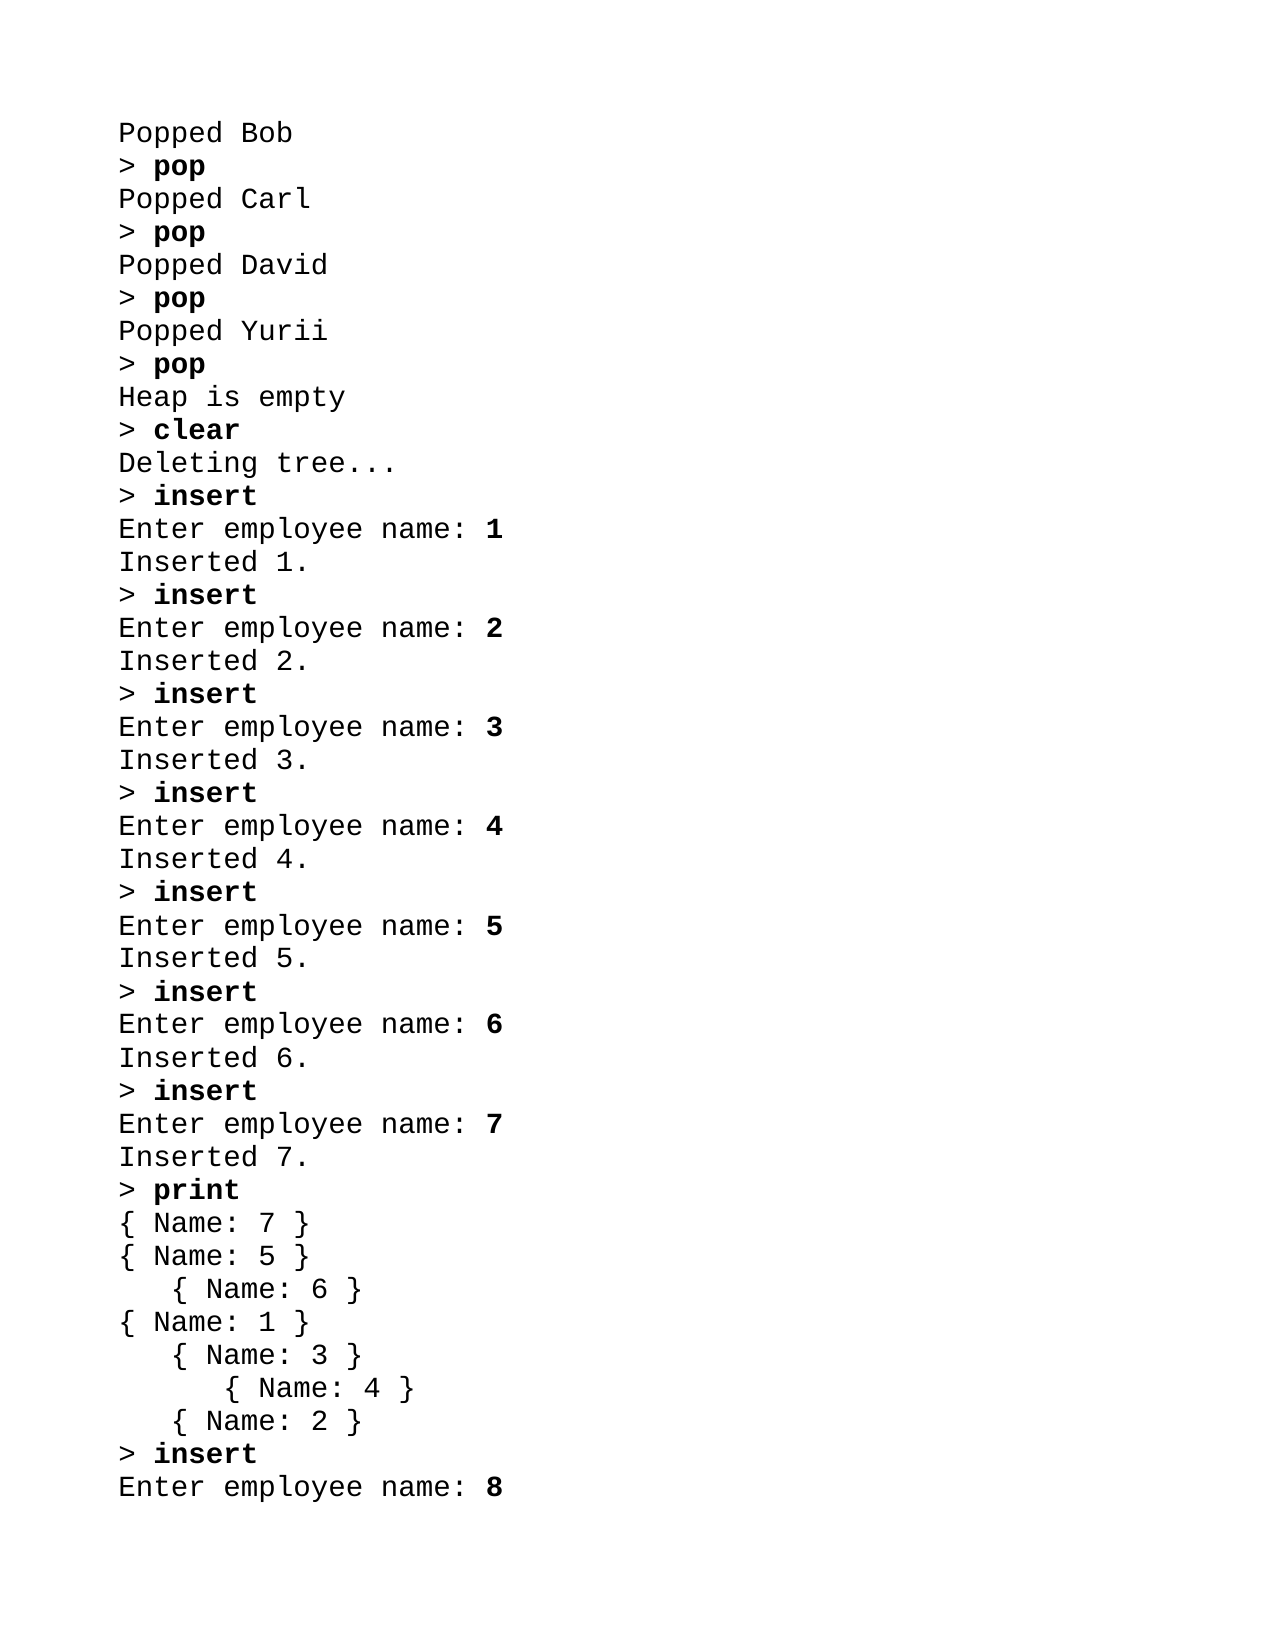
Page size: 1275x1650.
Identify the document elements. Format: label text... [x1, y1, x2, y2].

text > clear [118, 415, 1157, 448]
text > insert [118, 1076, 1157, 1109]
text Heap is empty [118, 382, 1157, 415]
text Inserted 5. [118, 944, 1157, 977]
text > insert [118, 778, 1157, 812]
text Deleting tree... [118, 448, 1157, 481]
text Inserted 6. [118, 1043, 1157, 1076]
text { Name: 1 } [118, 1307, 1157, 1340]
text Inserted 1. [118, 547, 1157, 580]
text Enter employee name: 5 [118, 911, 1157, 944]
text > pop [118, 217, 1157, 250]
text { Name: 4 } [118, 1373, 1157, 1406]
text { Name: 2 } [118, 1406, 1157, 1439]
text > insert [118, 481, 1157, 514]
text > insert [118, 1439, 1157, 1472]
text Enter employee name: 2 [118, 613, 1157, 646]
text > insert [118, 878, 1157, 911]
text > pop [118, 349, 1157, 382]
text Enter employee name: 6 [118, 1010, 1157, 1043]
text Enter employee name: 8 [118, 1472, 1157, 1505]
text Enter employee name: 3 [118, 712, 1157, 746]
text > print [118, 1175, 1157, 1208]
text Enter employee name: 7 [118, 1109, 1157, 1142]
text Inserted 2. [118, 646, 1157, 679]
text { Name: 5 } [118, 1241, 1157, 1274]
text Popped Bob [118, 118, 1157, 151]
text > pop [118, 283, 1157, 316]
text Popped David [118, 250, 1157, 283]
text { Name: 6 } [118, 1274, 1157, 1307]
text { Name: 3 } [118, 1340, 1157, 1373]
text { Name: 7 } [118, 1208, 1157, 1241]
text > insert [118, 977, 1157, 1010]
text Inserted 4. [118, 844, 1157, 878]
text Inserted 7. [118, 1142, 1157, 1175]
text Inserted 3. [118, 746, 1157, 778]
text Popped Carl [118, 184, 1157, 217]
text > insert [118, 679, 1157, 712]
text Enter employee name: 4 [118, 812, 1157, 844]
text Enter employee name: 1 [118, 514, 1157, 547]
text Popped Yurii [118, 316, 1157, 349]
text > pop [118, 151, 1157, 184]
text > insert [118, 580, 1157, 613]
